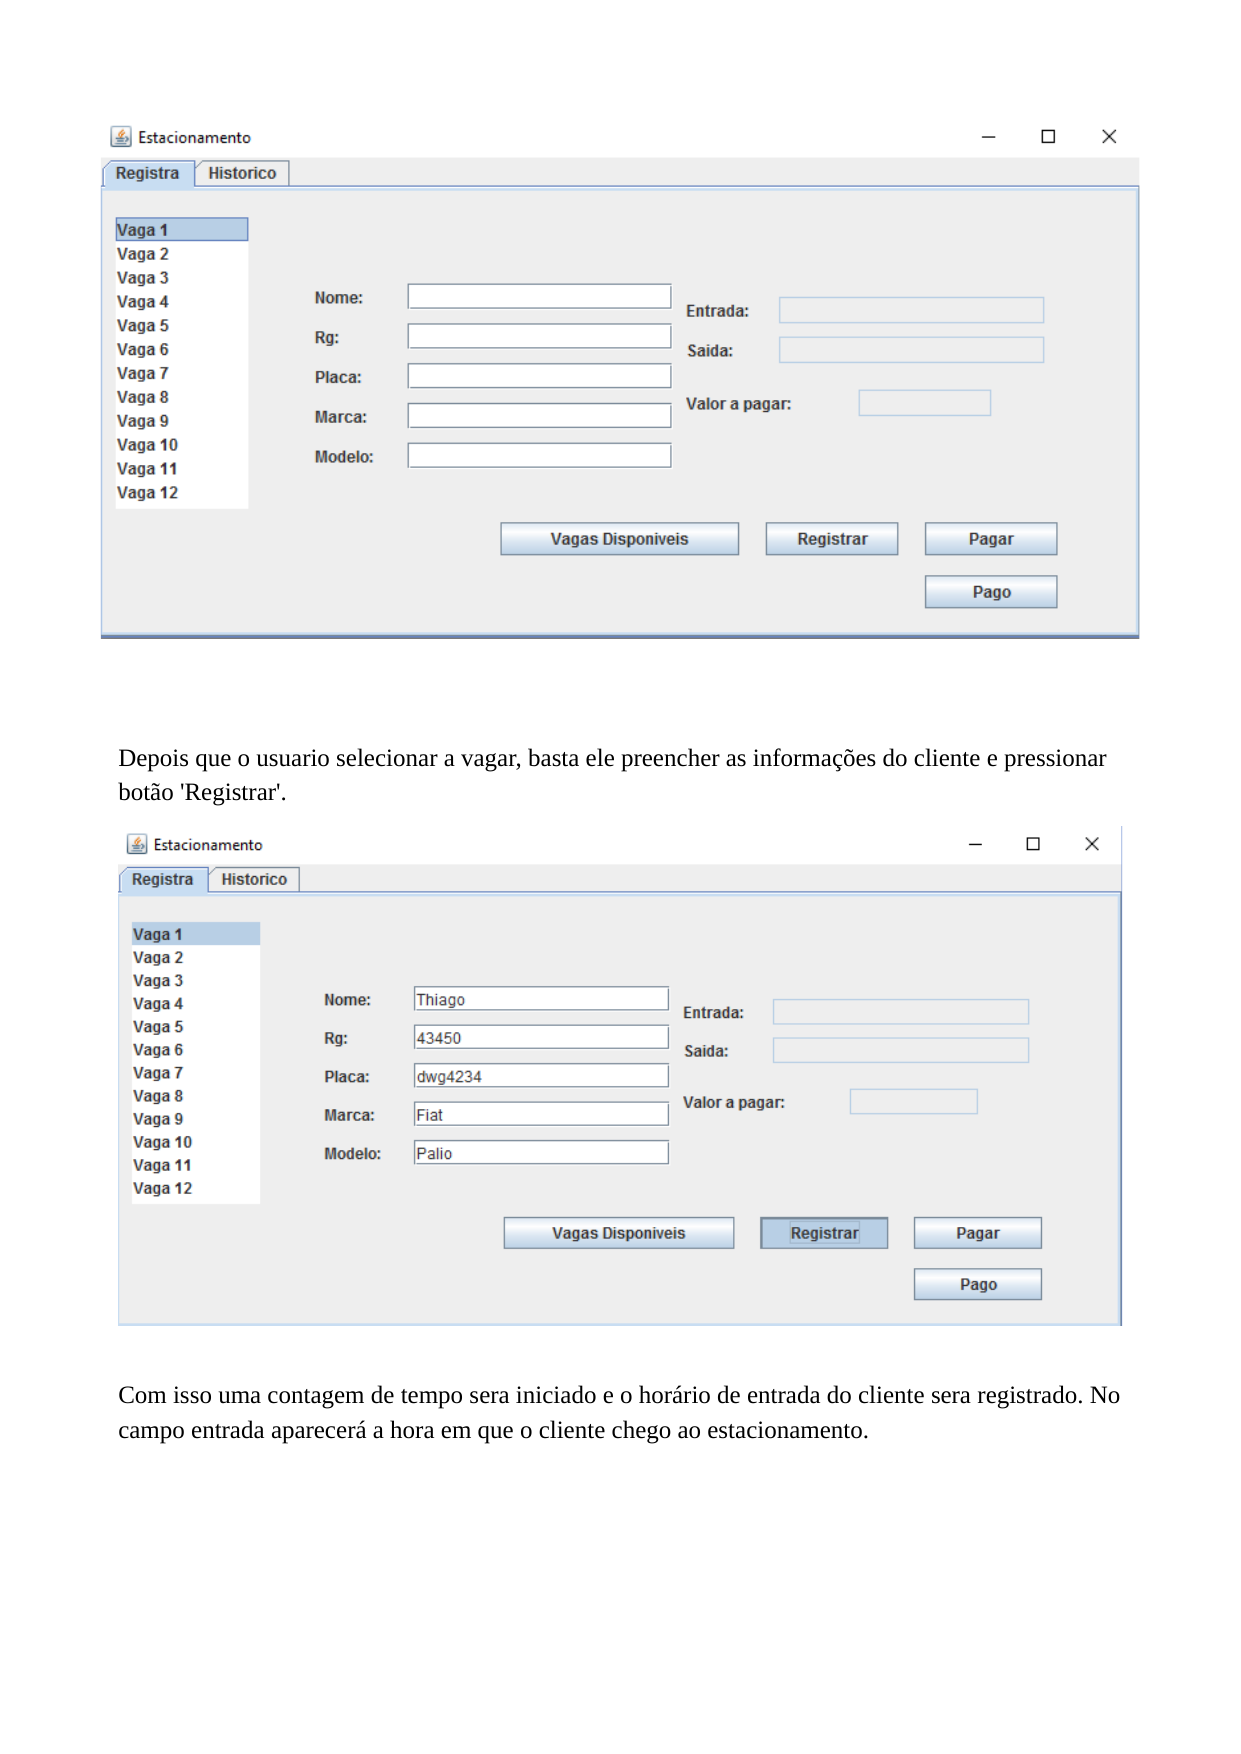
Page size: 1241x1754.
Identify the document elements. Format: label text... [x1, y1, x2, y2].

picture [118, 826, 1123, 1326]
picture [100, 118, 1140, 639]
text Depois que o usuario selecionar a vagar, basta ele preencher as informações do cliente e pressionar botão 'Registrar'. [118, 743, 1122, 806]
text Com isso uma contagem de tempo sera iniciado e o horário de entrada do cliente sera registrado. No campo entrada aparecerá a hora em que o cliente chego ao estacionamento. [118, 1380, 1122, 1443]
